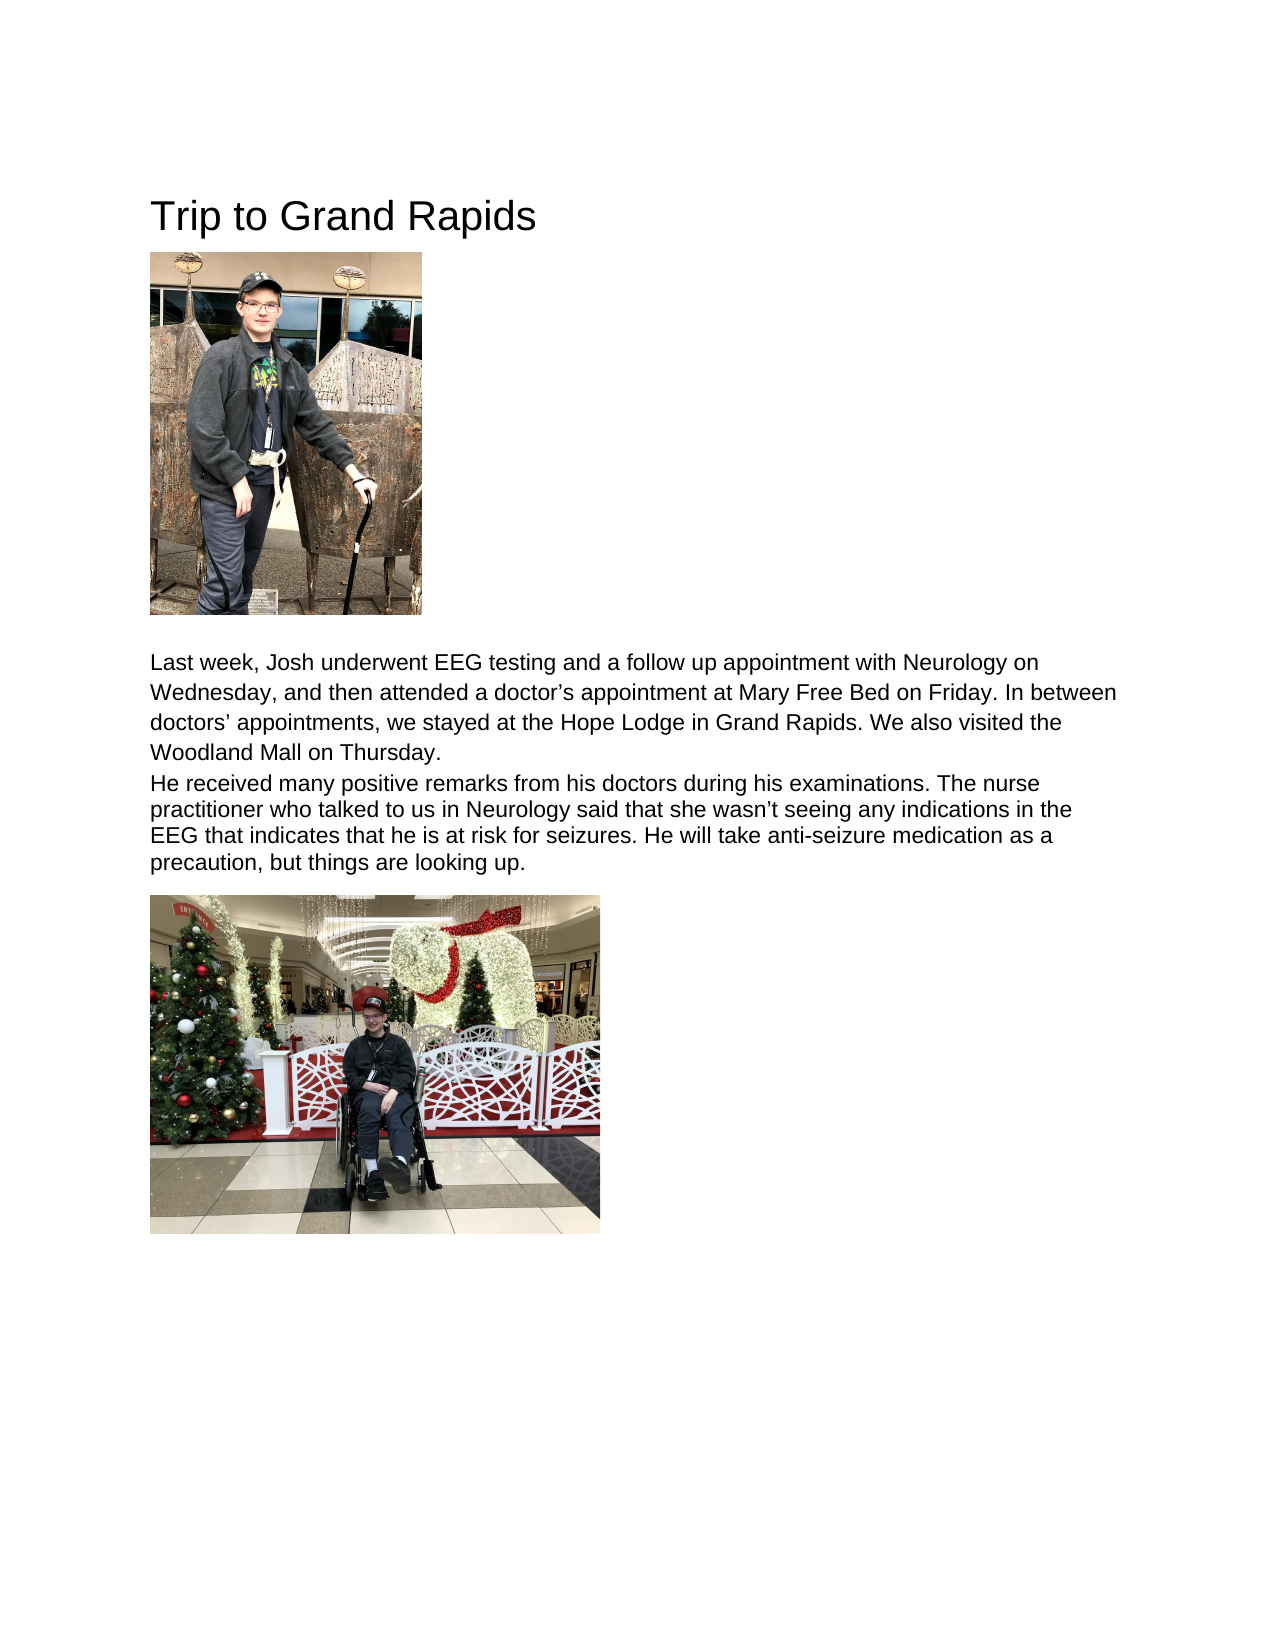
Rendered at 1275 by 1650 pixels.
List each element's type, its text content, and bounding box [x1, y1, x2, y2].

subtitle Trip to Grand Rapids [150, 192, 1125, 239]
picture [150, 252, 422, 615]
picture [150, 895, 600, 1234]
text Last week, Josh underwent EEG testing and a follow up appointment with Neurology on Wednesday, and then attended a doctor’s appointment at Mary Free Bed on Friday. In between doctors’ appointments, we stayed at the Hope Lodge in Grand Rapids. We also visited the Woodland Mall on Thursday. [150, 649, 1125, 766]
text He received many positive remarks from his doctors during his examinations. The nurse practitioner who talked to us in Neurology said that she wasn’t seeing any indications in the EEG that indicates that he is at risk for seizures. He will take anti-seizure medication as a precaution, but things are looking up. [150, 769, 1125, 875]
